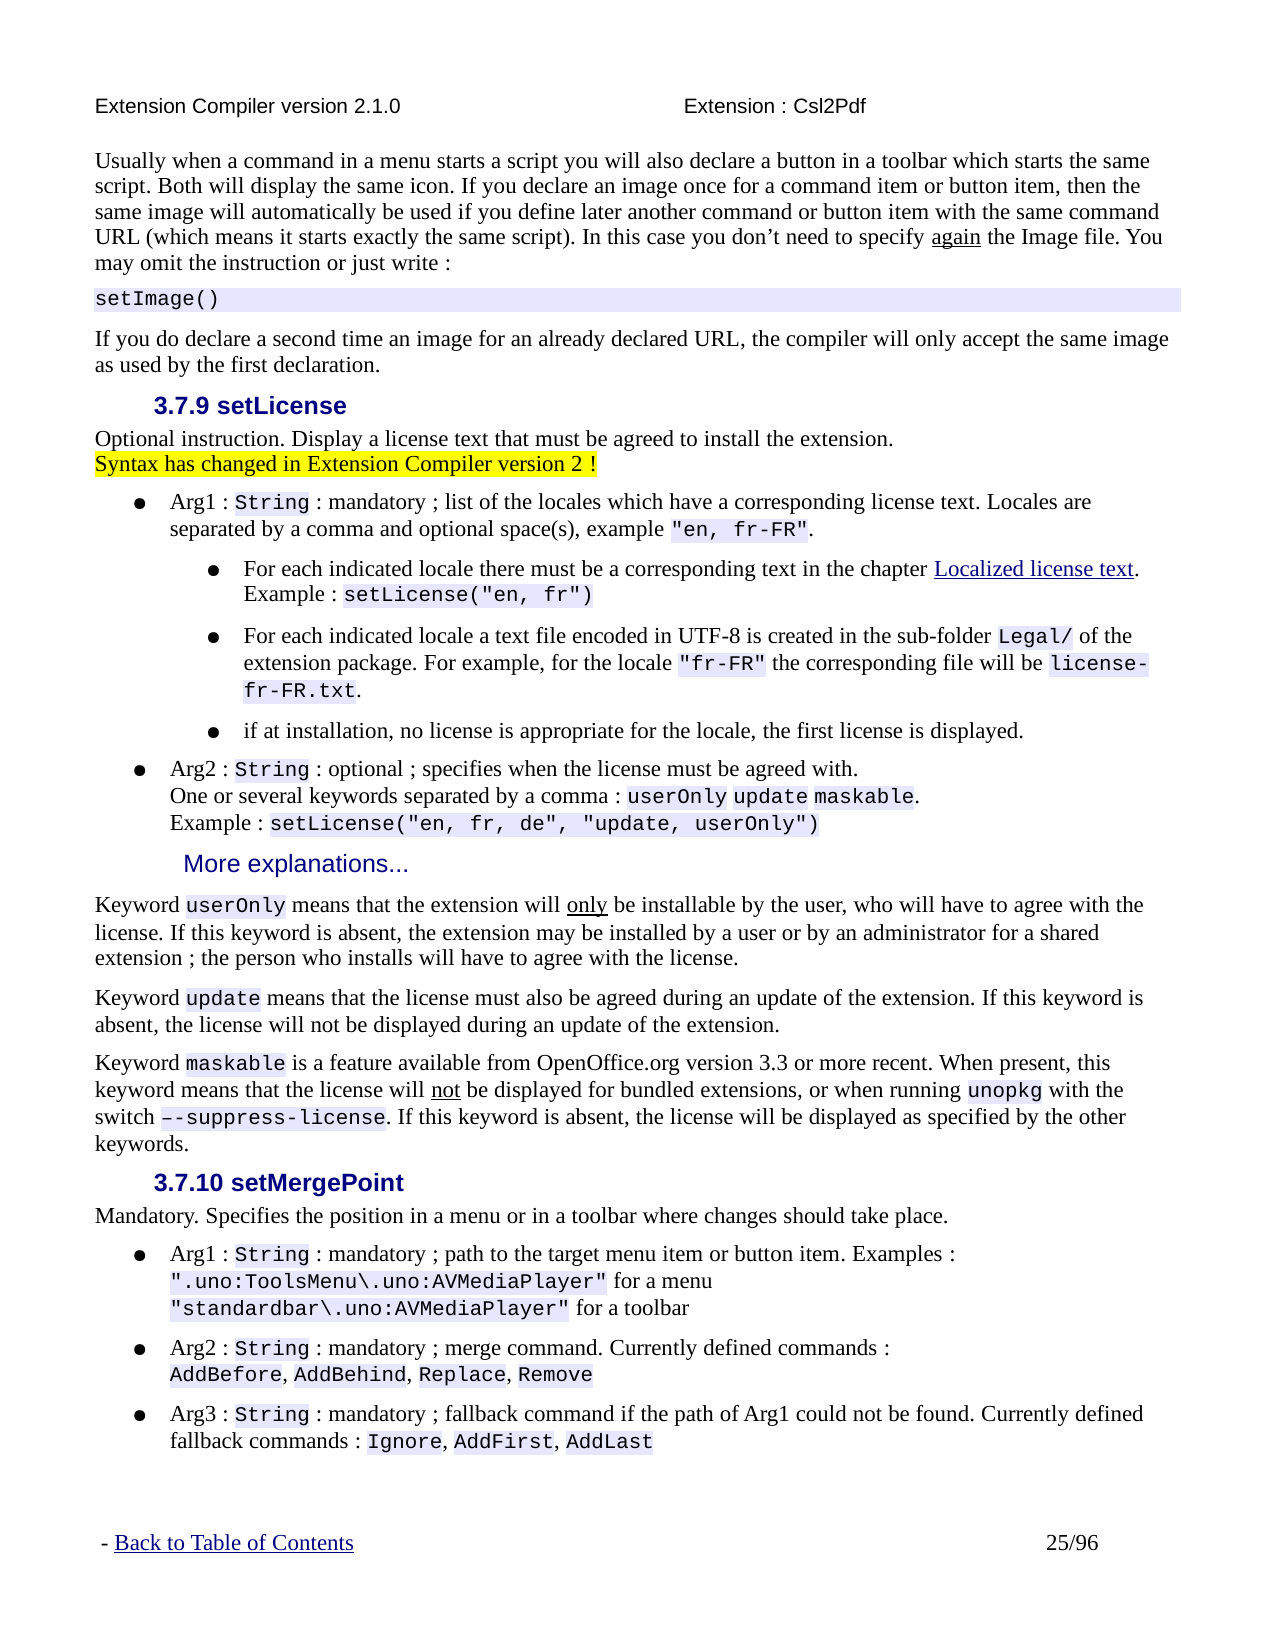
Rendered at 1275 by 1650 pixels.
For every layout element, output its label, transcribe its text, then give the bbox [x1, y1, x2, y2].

subtitle More explanations... [183, 850, 1181, 878]
text Keyword update means that the license must also be agreed during an update of the extension. If this keyword is absent, the license will not be displayed during an update of the extension. [94, 985, 1181, 1037]
subtitle setMergePoint [153, 1169, 1181, 1197]
text Keyword userOnly means that the extension will only be installable by the user, who will have to agree with the license. If this keyword is absent, the extension may be installed by a user or by an administrator for a shared extension ; the person who installs will have to agree with the license. [94, 892, 1181, 970]
text If you do declare a second time an image for an already declared URL, the compiler will only accept the same image as used by the first declaration. [94, 326, 1181, 377]
text setImage() [94, 288, 1181, 312]
list Arg3 : String : mandatory ; fallback command if the path of Arg1 could not be found. Currently defined fallback commands : Ignore, AddFirst, AddLast [132, 1401, 1181, 1455]
list Arg1 : String : mandatory ; path to the target menu item or button item. Examples : ".uno:ToolsMenu\.uno:AVMediaPlayer" for a menu "standardbar\.uno:AVMediaPlayer" for a toolbar [132, 1241, 1181, 1322]
text Keyword maskable is a feature available from OpenOffice.org version 3.3 or more recent. When present, this keyword means that the license will not be displayed for bundled extensions, or when running unopkg with the switch –-suppress-license. If this keyword is absent, the license will be displayed as specified by the other keywords. [94, 1050, 1181, 1156]
text Mandatory. Specifies the position in a menu or in a toolbar where changes should take place. [94, 1203, 1181, 1228]
text Optional instruction. Display a license text that must be agreed to install the extension. Syntax has changed in Extension Compiler version 2 ! [94, 426, 1181, 477]
subtitle setLicense [153, 392, 1181, 420]
list For each indicated locale there must be a corresponding text in the chapter Localized license text. Example : setLicense("en, fr") [206, 556, 1181, 608]
list if at installation, no license is appropriate for the locale, the first license is displayed. [206, 718, 1181, 744]
list For each indicated locale a text file encoded in UTF-8 is created in the sub-folder Legal/ of the extension package. For example, for the locale "fr-FR" the corresponding file will be license-fr-FR.txt. [206, 623, 1181, 704]
text Usually when a command in a menu starts a script you will also declare a button in a toolbar which starts the same script. Both will display the same icon. If you declare an image once for a command item or button item, then the same image will automatically be used if you define later another command or button item with the same command URL (which means it starts exactly the same script). In this case you don’t need to specify again the Image file. You may omit the instruction or just write : [94, 147, 1181, 275]
list Arg2 : String : mandatory ; merge command. Currently defined commands : AddBefore, AddBehind, Replace, Remove [132, 1334, 1181, 1388]
list Arg2 : String : optional ; specifies when the license must be agreed with. One or several keywords separated by a comma : userOnly update maskable. Example : setLicense("en, fr, de", "update, userOnly") [132, 756, 1181, 837]
list Arg1 : String : mandatory ; list of the locales which have a corresponding license text. Locales are separated by a comma and optional space(s), example "en, fr-FR". [132, 489, 1181, 543]
